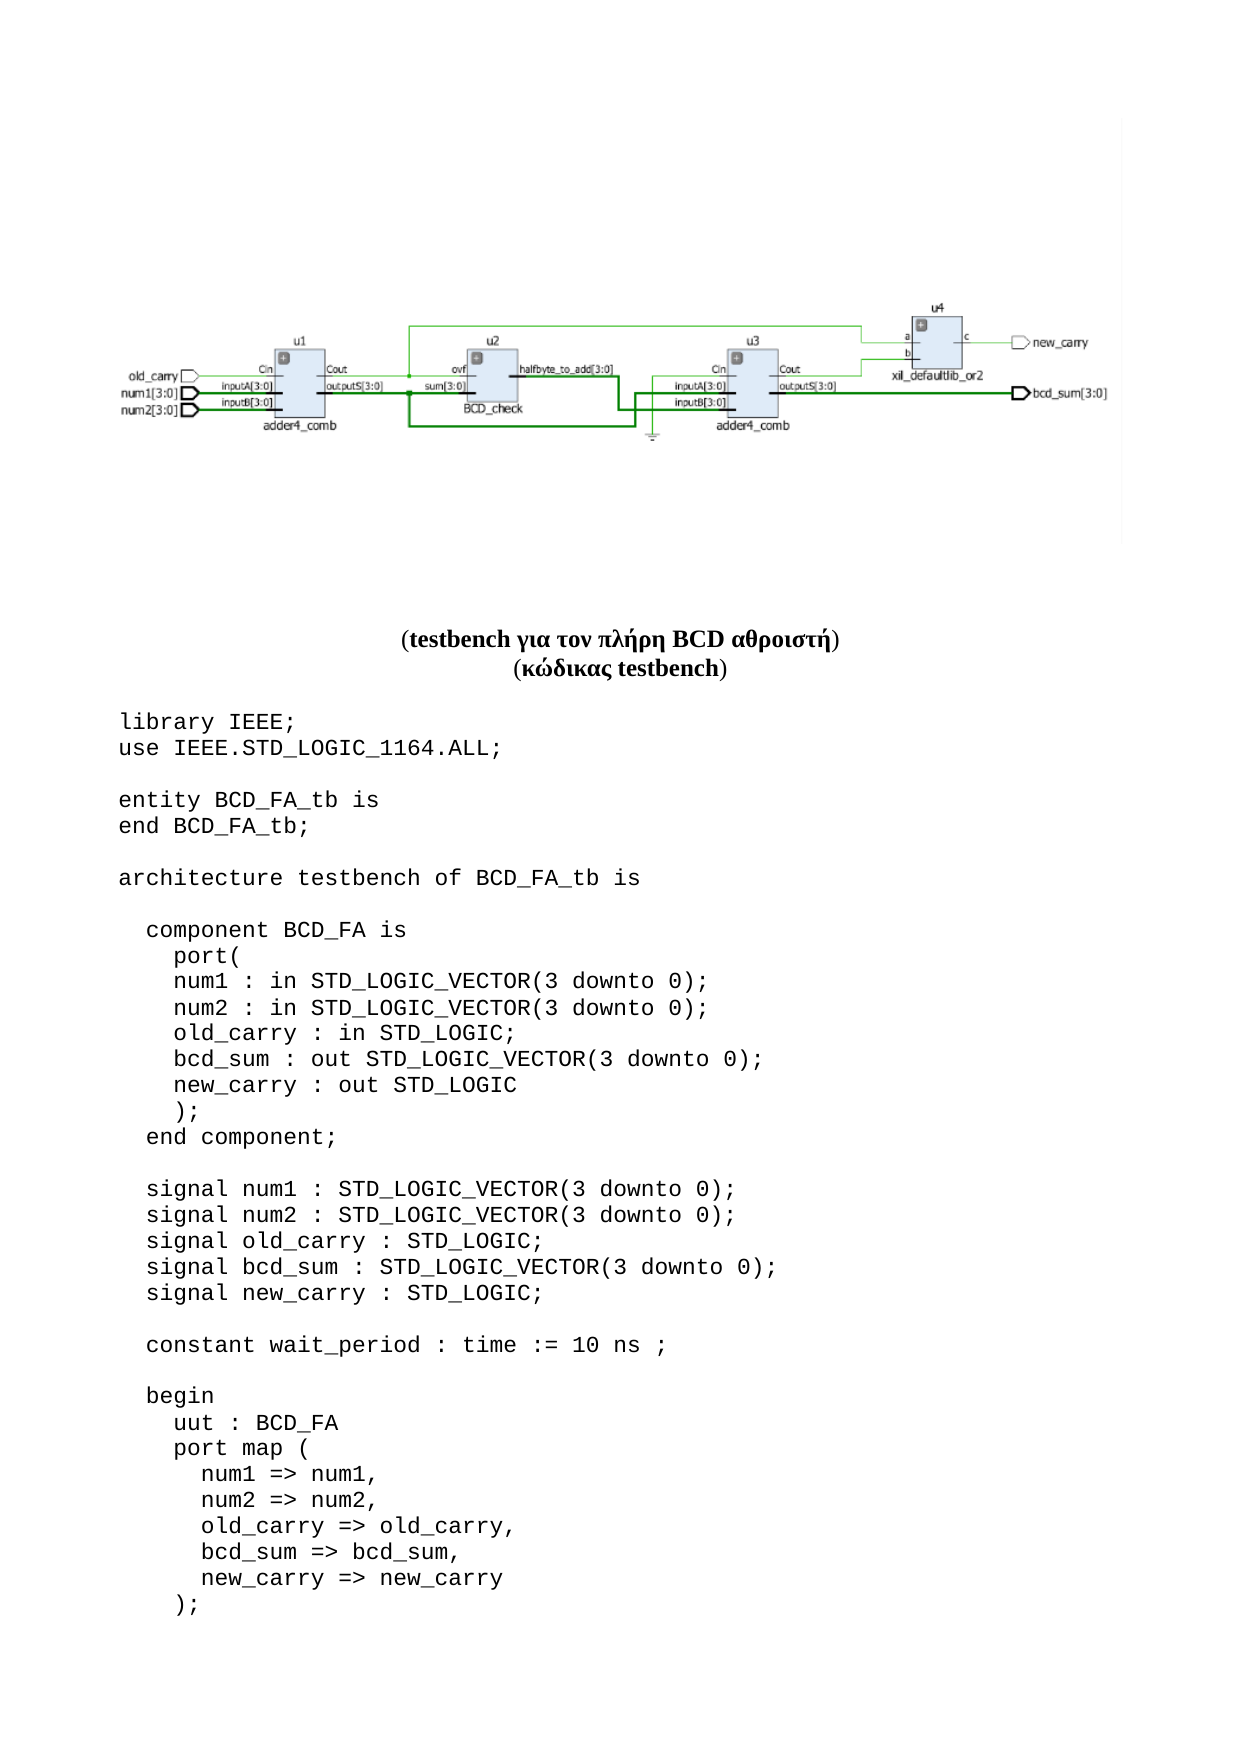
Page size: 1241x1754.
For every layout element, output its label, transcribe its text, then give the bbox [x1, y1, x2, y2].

text num1 => num1, [118, 1463, 1122, 1489]
text num1 : in STD_LOGIC_VECTOR(3 downto 0); [118, 970, 1122, 996]
text num2 => num2, [118, 1489, 1122, 1514]
text port map ( [118, 1437, 1122, 1463]
text port( [118, 944, 1122, 970]
text old_carry => old_carry, [118, 1514, 1122, 1541]
text num2 : in STD_LOGIC_VECTOR(3 downto 0); [118, 996, 1122, 1022]
text (κώδικας testbench) [118, 653, 1122, 682]
text bcd_sum => bcd_sum, [118, 1541, 1122, 1566]
text end component; [118, 1126, 1122, 1151]
text library IEEE; [118, 711, 1122, 736]
text new_carry : out STD_LOGIC [118, 1074, 1122, 1099]
text bcd_sum : out STD_LOGIC_VECTOR(3 downto 0); [118, 1048, 1122, 1074]
text begin [118, 1385, 1122, 1411]
text old_carry : in STD_LOGIC; [118, 1022, 1122, 1048]
text uut : BCD_FA [118, 1411, 1122, 1437]
text signal old_carry : STD_LOGIC; [118, 1229, 1122, 1255]
text signal num1 : STD_LOGIC_VECTOR(3 downto 0); [118, 1177, 1122, 1203]
text architecture testbench of BCD_FA_tb is [118, 866, 1122, 892]
text end BCD_FA_tb; [118, 814, 1122, 840]
text component BCD_FA is [118, 918, 1122, 944]
text ); [118, 1099, 1122, 1126]
text entity BCD_FA_tb is [118, 788, 1122, 814]
text new_carry => new_carry [118, 1566, 1122, 1592]
text constant wait_period : time := 10 ns ; [118, 1333, 1122, 1359]
text (testbench για τον πλήρη BCD αθροιστή) [118, 624, 1122, 653]
text signal num2 : STD_LOGIC_VECTOR(3 downto 0); [118, 1203, 1122, 1229]
text signal bcd_sum : STD_LOGIC_VECTOR(3 downto 0); [118, 1255, 1122, 1281]
picture [118, 118, 1123, 544]
text use IEEE.STD_LOGIC_1164.ALL; [118, 736, 1122, 762]
text signal new_carry : STD_LOGIC; [118, 1281, 1122, 1307]
text ); [118, 1592, 1122, 1618]
